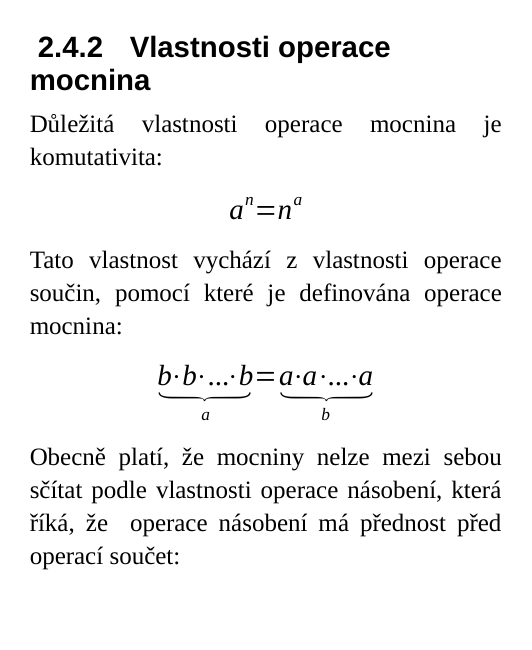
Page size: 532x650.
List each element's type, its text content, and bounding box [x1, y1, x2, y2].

text Důležitá vlastnosti operace mocnina je komutativita: [29, 109, 502, 171]
text Tato vlastnost vychází z vlastnosti operace součin, pomocí které je definována operace mocnina: [29, 245, 502, 340]
text Obecně platí, že mocniny nelze mezi sebou sčítat podle vlastnosti operace násobení, která říká, že operace násobení má přednost před operací součet: [29, 442, 502, 570]
subtitle Vlastnosti operace mocnina [29, 29, 502, 97]
